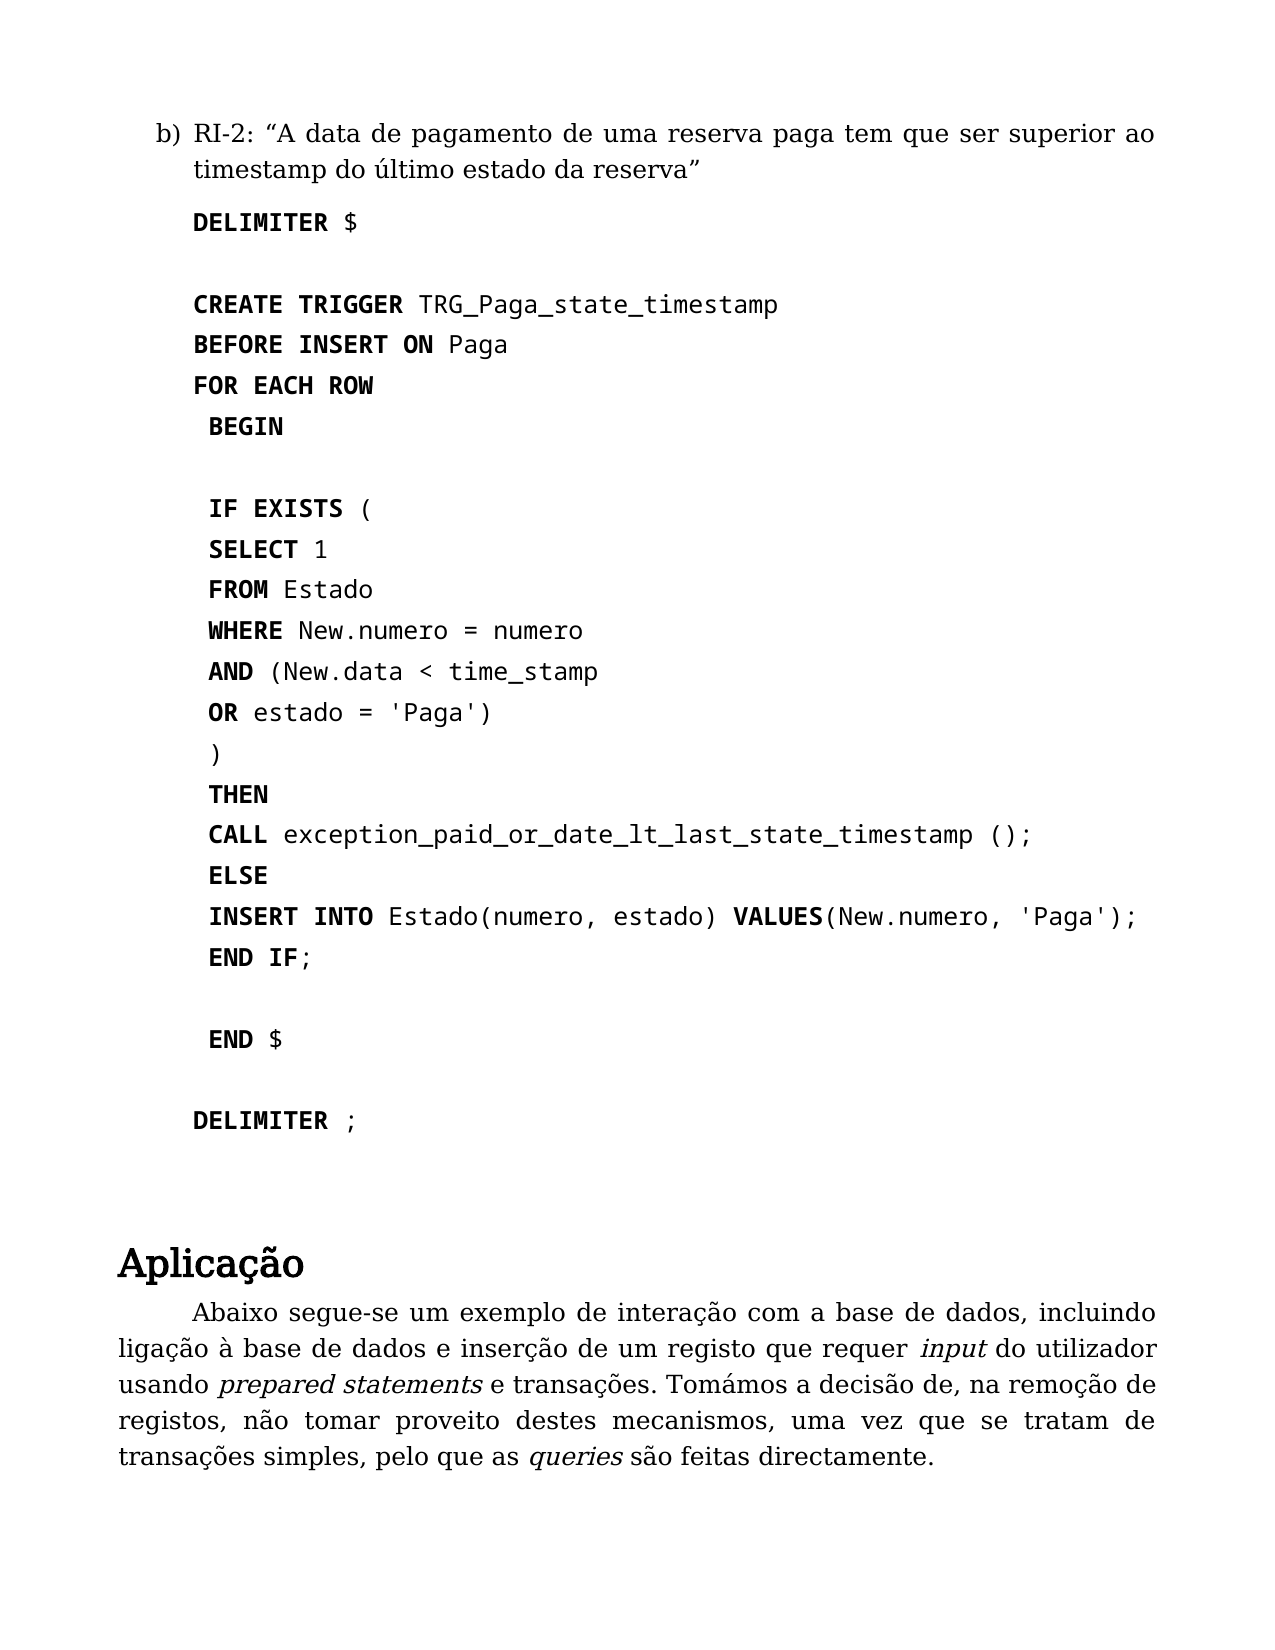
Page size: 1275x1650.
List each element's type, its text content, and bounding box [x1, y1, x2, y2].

list RI-2: “A data de pagamento de uma reserva paga tem que ser superior ao timestamp do último estado da reserva” [156, 118, 1157, 184]
text Abaixo segue-se um exemplo de interação com a base de dados, incluindo ligação à base de dados e inserção de um registo que requer input do utilizador usando prepared statements e transações. Tomámos a decisão de, na remoção de registos, não tomar proveito destes mecanismos, uma vez que se tratam de transações simples, pelo que as queries são feitas directamente. [118, 1297, 1157, 1471]
list DELIMITER $ CREATE TRIGGER TRG_Paga_state_timestamp BEFORE INSERT ON Paga FOR EACH ROW BEGIN IF EXISTS ( SELECT 1 FROM Estado WHERE New.numero = numero AND (New.data < time_stamp OR estado = 'Paga') ) THEN CALL exception_paid_or_date_lt_last_state_timestamp (); ELSE INSERT INTO Estado(numero, estado) VALUES(New.numero, 'Paga'); END IF; END $ DELIMITER ; [156, 204, 1157, 1137]
subtitle Aplicação [118, 1239, 1157, 1284]
